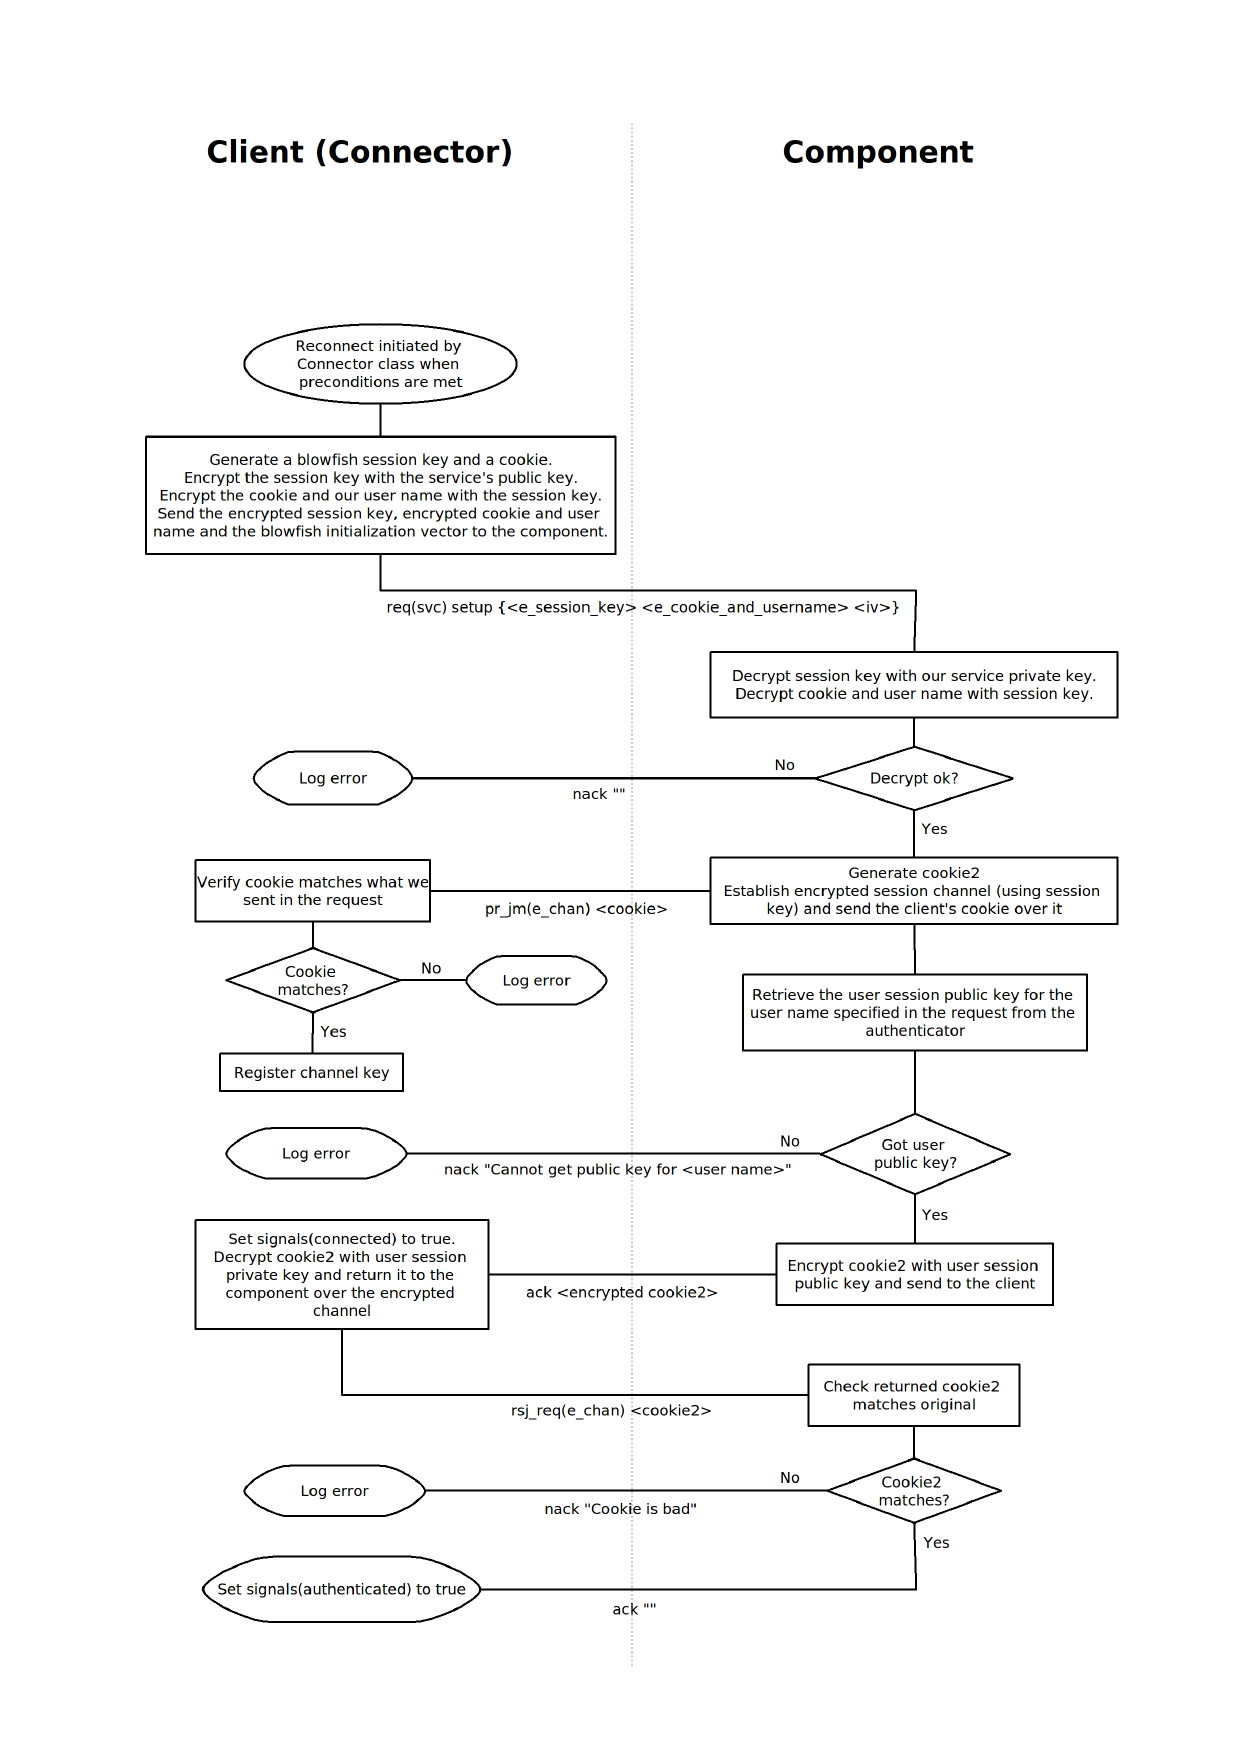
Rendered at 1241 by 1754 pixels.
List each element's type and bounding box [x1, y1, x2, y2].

picture [118, 118, 1122, 1673]
